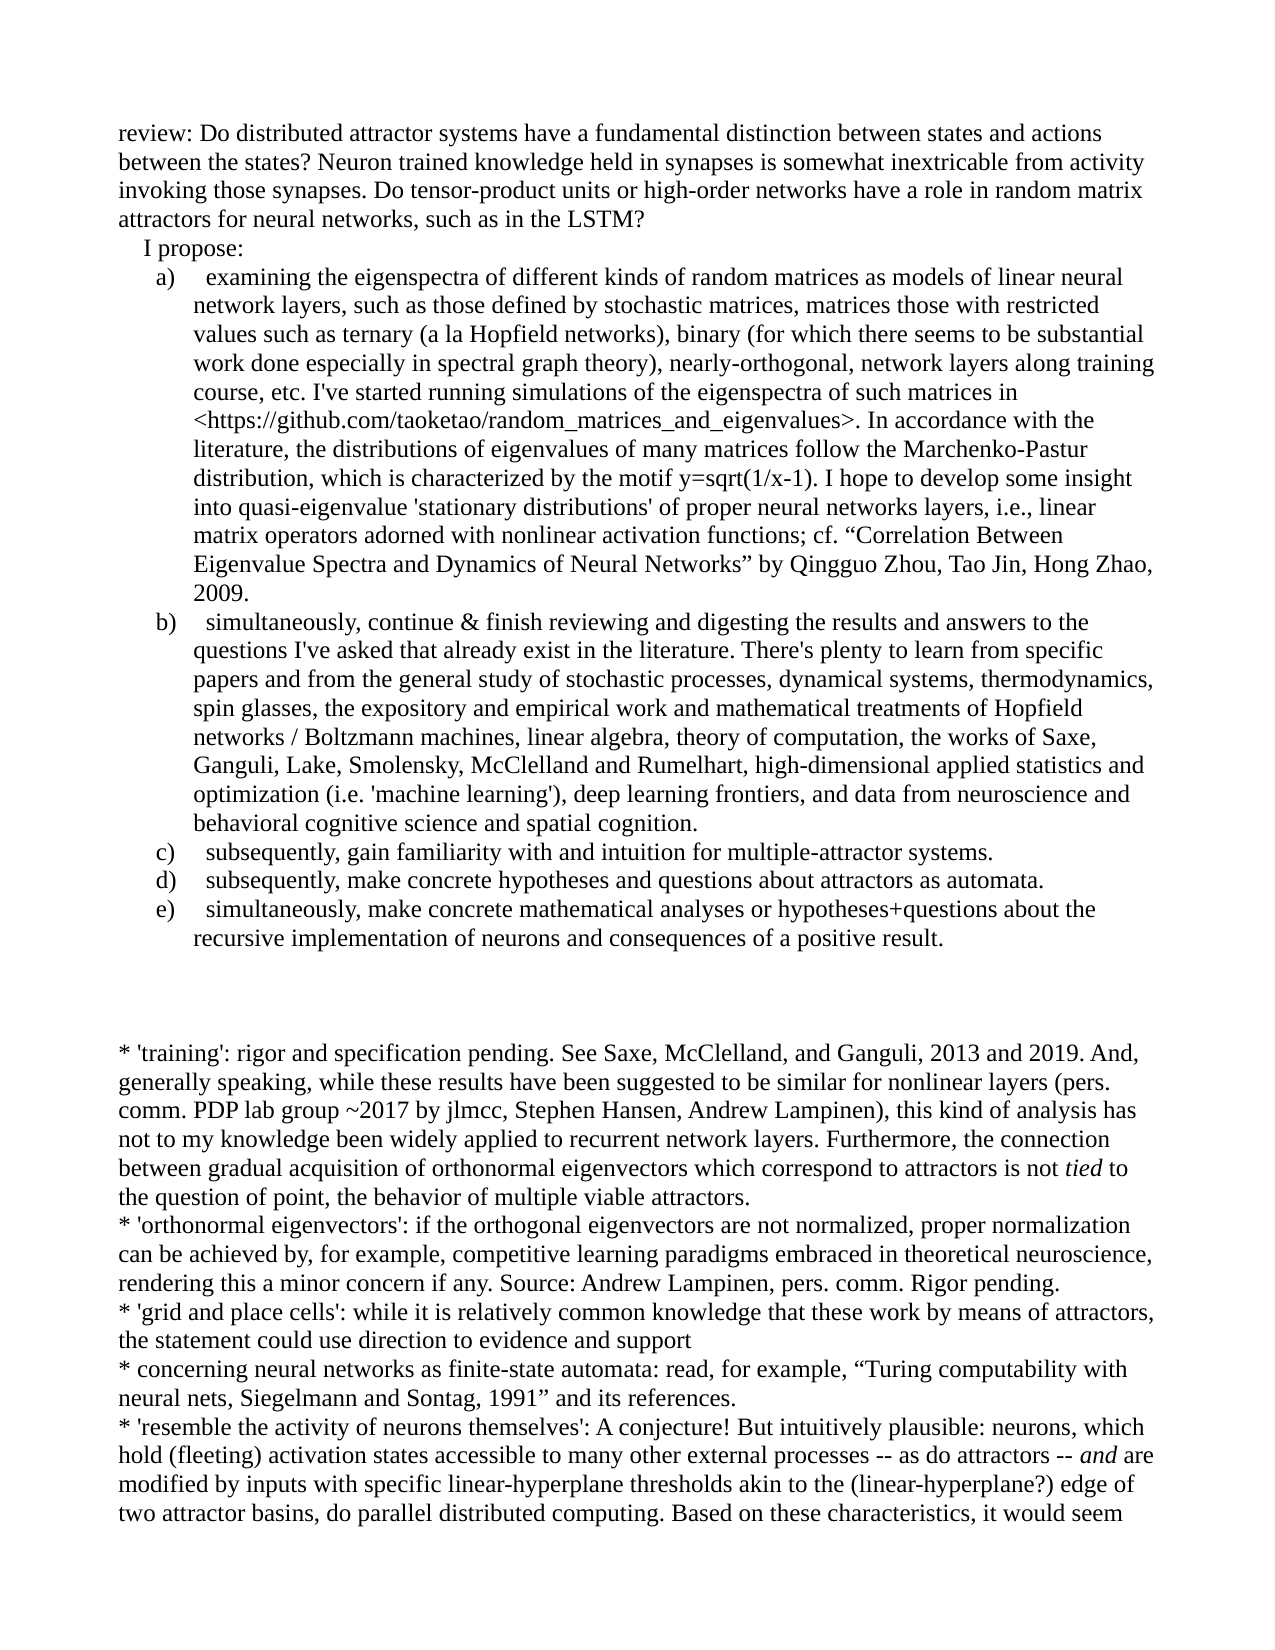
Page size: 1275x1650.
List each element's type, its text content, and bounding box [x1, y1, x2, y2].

text * 'grid and place cells': while it is relatively common knowledge that these work by means of attractors, the statement could use direction to evidence and support [118, 1297, 1157, 1354]
text * 'resemble the activity of neurons themselves': A conjecture! But intuitively plausible: neurons, which hold (fleeting) activation states accessible to many other external processes -- as do attractors -- and are modified by inputs with specific linear-hyperplane thresholds akin to the (linear-hyperplane?) edge of two attractor basins, do parallel distributed computing. Based on these characteristics, it would seem [118, 1412, 1157, 1527]
list simultaneously, make concrete mathematical analyses or hypotheses+questions about the recursive implementation of neurons and consequences of a positive result. [156, 894, 1157, 952]
list examining the eigenspectra of different kinds of random matrices as models of linear neural network layers, such as those defined by stochastic matrices, matrices those with restricted values such as ternary (a la Hopfield networks), binary (for which there seems to be substantial work done especially in spectral graph theory), nearly-orthogonal, network layers along training course, etc. I've started running simulations of the eigenspectra of such matrices in <https://github.com/taoketao/random_matrices_and_eigenvalues>. In accordance with the literature, the distributions of eigenvalues of many matrices follow the Marchenko-Pastur distribution, which is characterized by the motif y=sqrt(1/x-1). I hope to develop some insight into quasi-eigenvalue 'stationary distributions' of proper neural networks layers, i.e., linear matrix operators adorned with nonlinear activation functions; cf. “Correlation Between Eigenvalue Spectra and Dynamics of Neural Networks” by Qingguo Zhou, Tao Jin, Hong Zhao, 2009. [156, 262, 1157, 607]
text * concerning neural networks as finite-state automata: read, for example, “Turing computability with neural nets, Siegelmann and Sontag, 1991” and its references. [118, 1354, 1157, 1412]
text I propose: [118, 233, 1157, 262]
list subsequently, make concrete hypotheses and questions about attractors as automata. [156, 866, 1157, 894]
list subsequently, gain familiarity with and intuition for multiple-attractor systems. [156, 837, 1157, 866]
text * 'orthonormal eigenvectors': if the orthogonal eigenvectors are not normalized, proper normalization can be achieved by, for example, competitive learning paradigms embraced in theoretical neuroscience, rendering this a minor concern if any. Source: Andrew Lampinen, pers. comm. Rigor pending. [118, 1211, 1157, 1297]
list simultaneously, continue & finish reviewing and digesting the results and answers to the questions I've asked that already exist in the literature. There's plenty to learn from specific papers and from the general study of stochastic processes, dynamical systems, thermodynamics, spin glasses, the expository and empirical work and mathematical treatments of Hopfield networks / Boltzmann machines, linear algebra, theory of computation, the works of Saxe, Ganguli, Lake, Smolensky, McClelland and Rumelhart, high-dimensional applied statistics and optimization (i.e. 'machine learning'), deep learning frontiers, and data from neuroscience and behavioral cognitive science and spatial cognition. [156, 607, 1157, 837]
text review: Do distributed attractor systems have a fundamental distinction between states and actions between the states? Neuron trained knowledge held in synapses is somewhat inextricable from activity invoking those synapses. Do tensor-product units or high-order networks have a role in random matrix attractors for neural networks, such as in the LSTM? [118, 118, 1157, 233]
text * 'training': rigor and specification pending. See Saxe, McClelland, and Ganguli, 2013 and 2019. And, generally speaking, while these results have been suggested to be similar for nonlinear layers (pers. comm. PDP lab group ~2017 by jlmcc, Stephen Hansen, Andrew Lampinen), this kind of analysis has not to my knowledge been widely applied to recurrent network layers. Furthermore, the connection between gradual acquisition of orthonormal eigenvectors which correspond to attractors is not tied to the question of point, the behavior of multiple viable attractors. [118, 1038, 1157, 1211]
